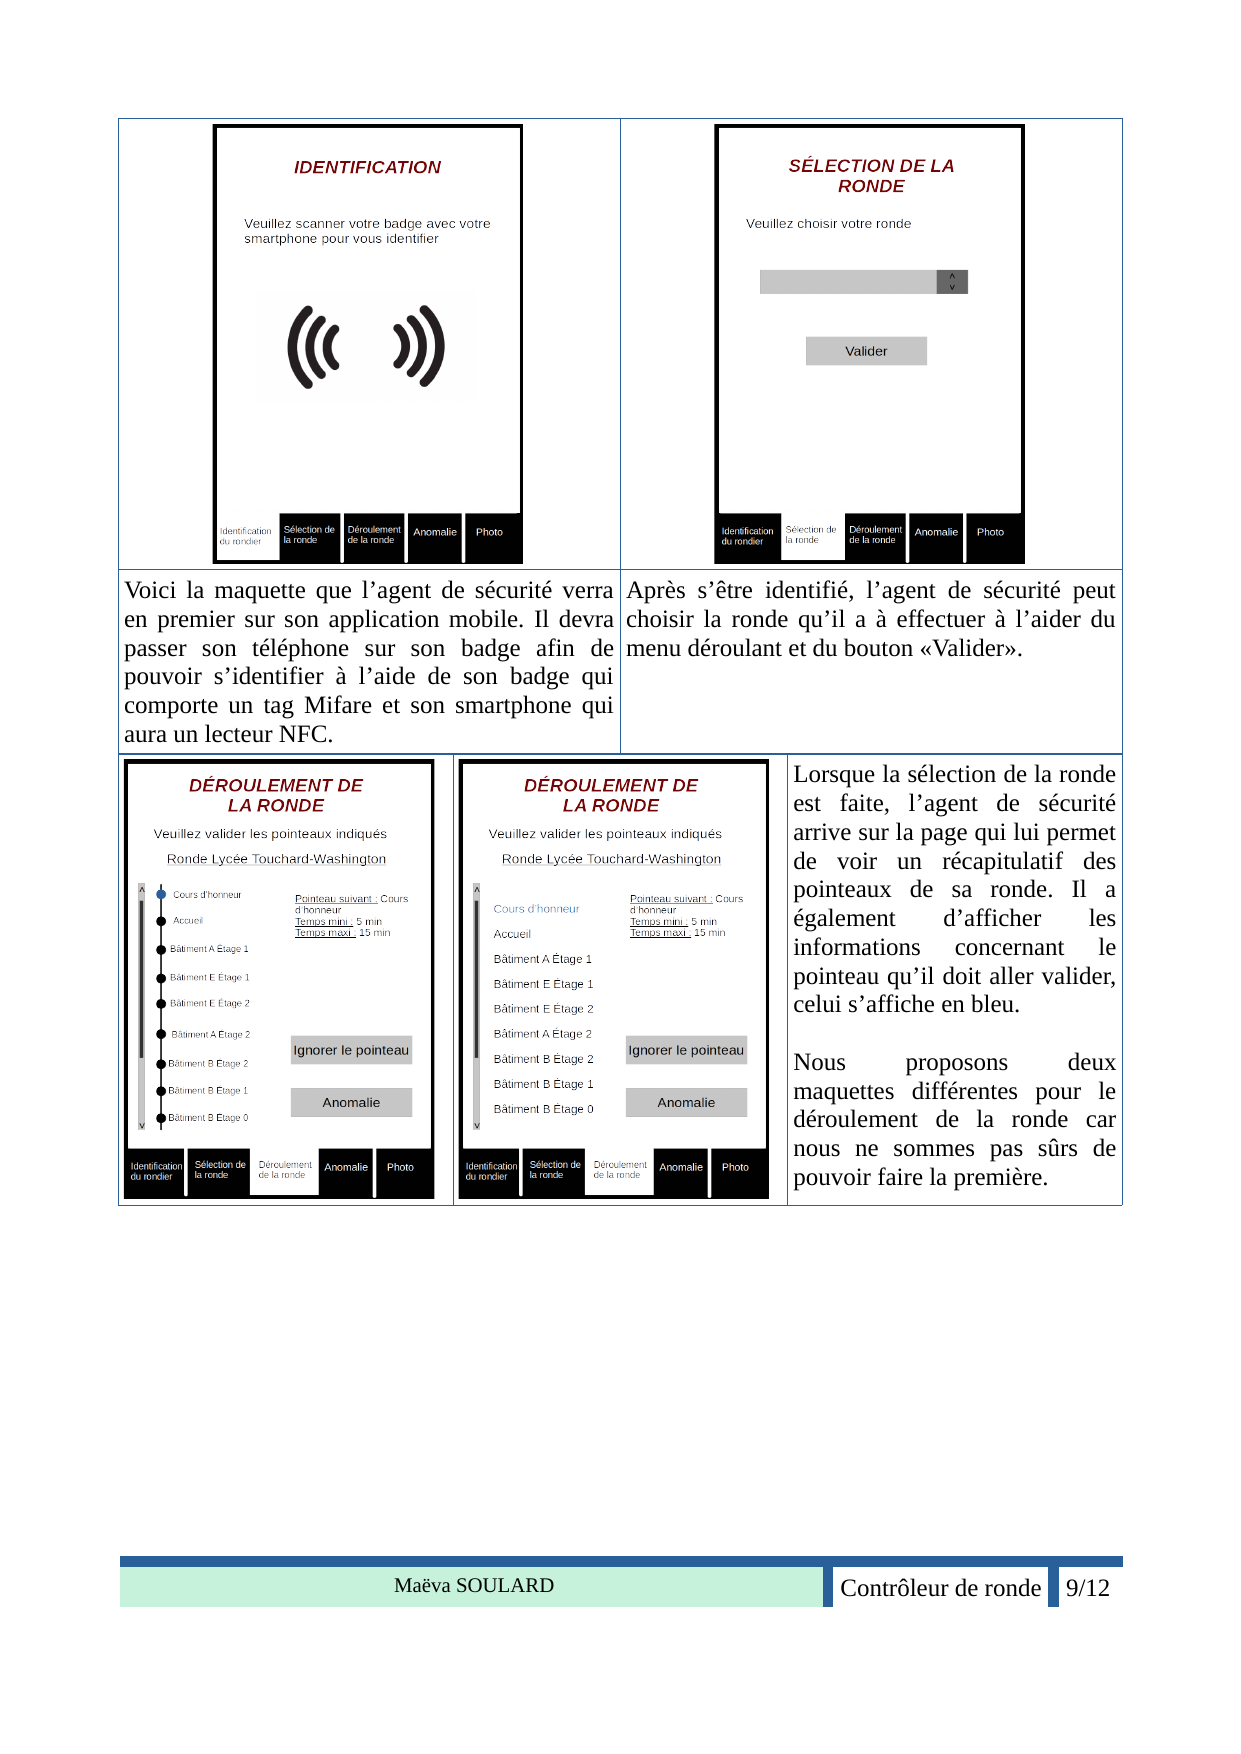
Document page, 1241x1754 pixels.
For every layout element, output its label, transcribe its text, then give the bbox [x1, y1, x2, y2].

table_header [621, 119, 1122, 569]
table_cell Après s’être identifié, l’agent de sécurité peut choisir la ronde qu’il a à effectuer à l’aider du menu déroulant et du bouton «Valider». [621, 570, 1122, 753]
table_header [119, 755, 453, 1204]
table_header [454, 755, 787, 1204]
picture [212, 124, 523, 564]
table_header [119, 119, 620, 569]
picture [123, 759, 435, 1199]
picture [714, 124, 1025, 564]
table_header Lorsque la sélection de la ronde est faite, l’agent de sécurité arrive sur la page qui lui permet de voir un récapitulatif des pointeaux de sa ronde. Il a également d’afficher les informations concernant le pointeau qu’il doit aller valider, celui s’affiche en bleu. Nous proposons deux maquettes différentes pour le déroulement de la ronde car nous ne sommes pas sûrs de pouvoir faire la première. [788, 755, 1122, 1204]
picture [458, 759, 769, 1199]
table_cell Voici la maquette que l’agent de sécurité verra en premier sur son application mobile. Il devra passer son téléphone sur son badge afin de pouvoir s’identifier à l’aide de son badge qui comporte un tag Mifare et son smartphone qui aura un lecteur NFC. [119, 570, 620, 753]
